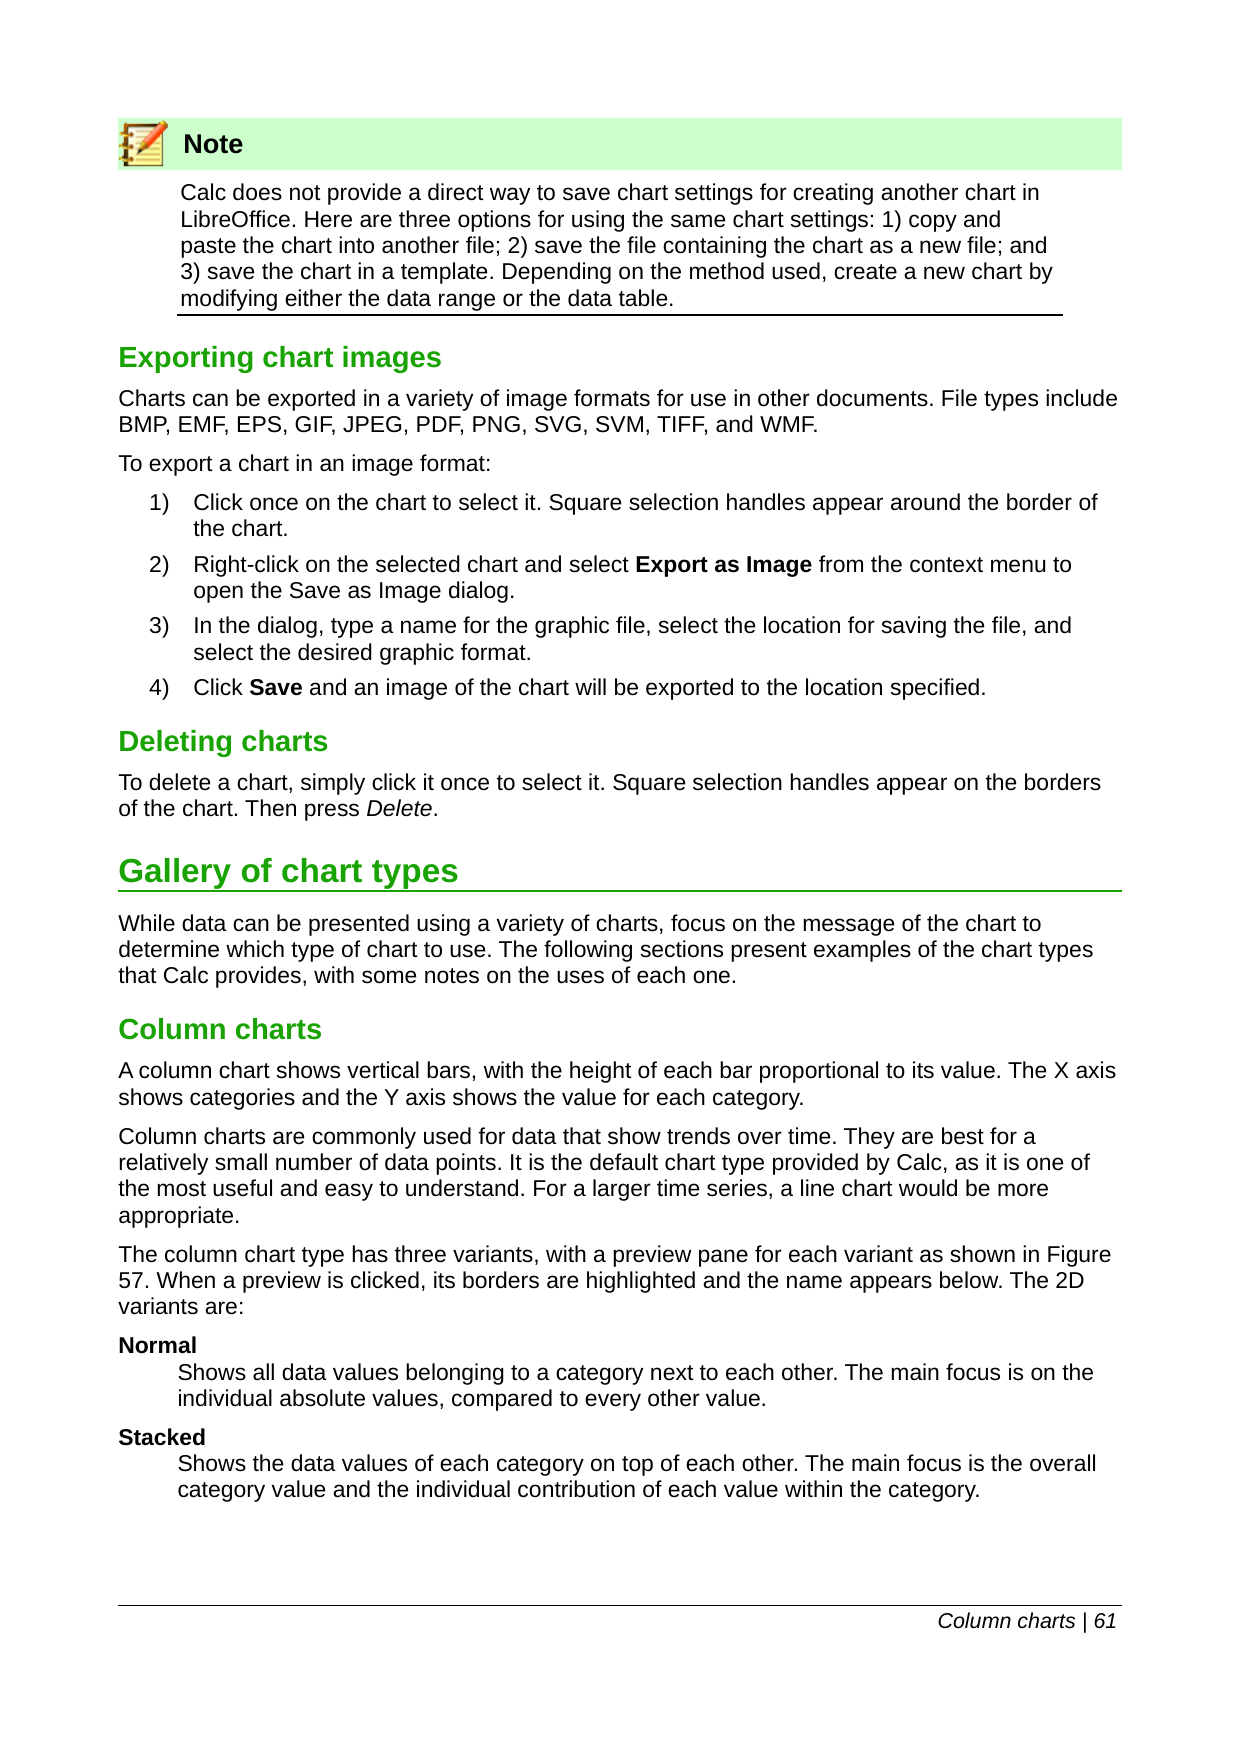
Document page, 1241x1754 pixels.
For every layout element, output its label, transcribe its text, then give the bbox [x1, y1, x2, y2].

subtitle Column charts [118, 1012, 1122, 1046]
text Normal [118, 1332, 1122, 1358]
text Column charts are commonly used for data that show trends over time. They are best for a relatively small number of data points. It is the default chart type provided by Calc, as it is one of the most useful and easy to understand. For a larger time series, a line chart would be more appropriate. [118, 1123, 1122, 1228]
list Click once on the chart to select it. Square selection handles appear around the border of the chart. [169, 489, 1122, 542]
text While data can be presented using a variety of charts, focus on the message of the chart to determine which type of chart to use. The following sections present examples of the chart types that Calc provides, with some notes on the uses of each one. [118, 909, 1122, 988]
list To export a chart in an image format: [118, 450, 1122, 477]
list Click Save and an image of the chart will be exported to the location specified. [169, 674, 1122, 700]
text Calc does not provide a direct way to save chart settings for creating another chart in LibreOffice. Here are three options for using the same chart settings: 1) copy and paste the chart into another file; 2) save the file containing the chart as a new file; and 3) save the chart in a template. Depending on the method used, create a new chart by modifying either the data range or the data table. [177, 176, 1063, 314]
picture [119, 119, 170, 170]
subtitle Note [118, 118, 1122, 170]
subtitle Exporting chart images [118, 340, 1122, 373]
text The column chart type has three variants, with a preview pane for each variant as shown in Figure 57. When a preview is clicked, its borders are highlighted and the name appears below. The 2D variants are: [118, 1241, 1122, 1320]
list Charts can be exported in a variety of image formats for use in other documents. File types include BMP, EMF, EPS, GIF, JPEG, PDF, PNG, SVG, SVM, TIFF, and WMF. [118, 385, 1122, 438]
subtitle Deleting charts [118, 724, 1122, 757]
text To delete a chart, simply click it once to select it. Square selection handles appear on the borders of the chart. Then press Delete. [118, 769, 1122, 822]
text Stacked [118, 1424, 1122, 1450]
text A column chart shows vertical bars, with the height of each bar proportional to its value. The X axis shows categories and the Y axis shows the value for each category. [118, 1057, 1122, 1110]
subtitle Gallery of chart types [118, 851, 1122, 890]
list In the dialog, type a name for the graphic file, select the location for saving the file, and select the desired graphic format. [169, 612, 1122, 665]
text Shows all data values belonging to a category next to each other. The main focus is on the individual absolute values, compared to every other value. [177, 1358, 1122, 1411]
text Shows the data values of each category on top of each other. The main focus is the overall category value and the individual contribution of each value within the category. [177, 1450, 1122, 1503]
list Right-click on the selected chart and select Export as Image from the context menu to open the Save as Image dialog. [169, 551, 1122, 603]
